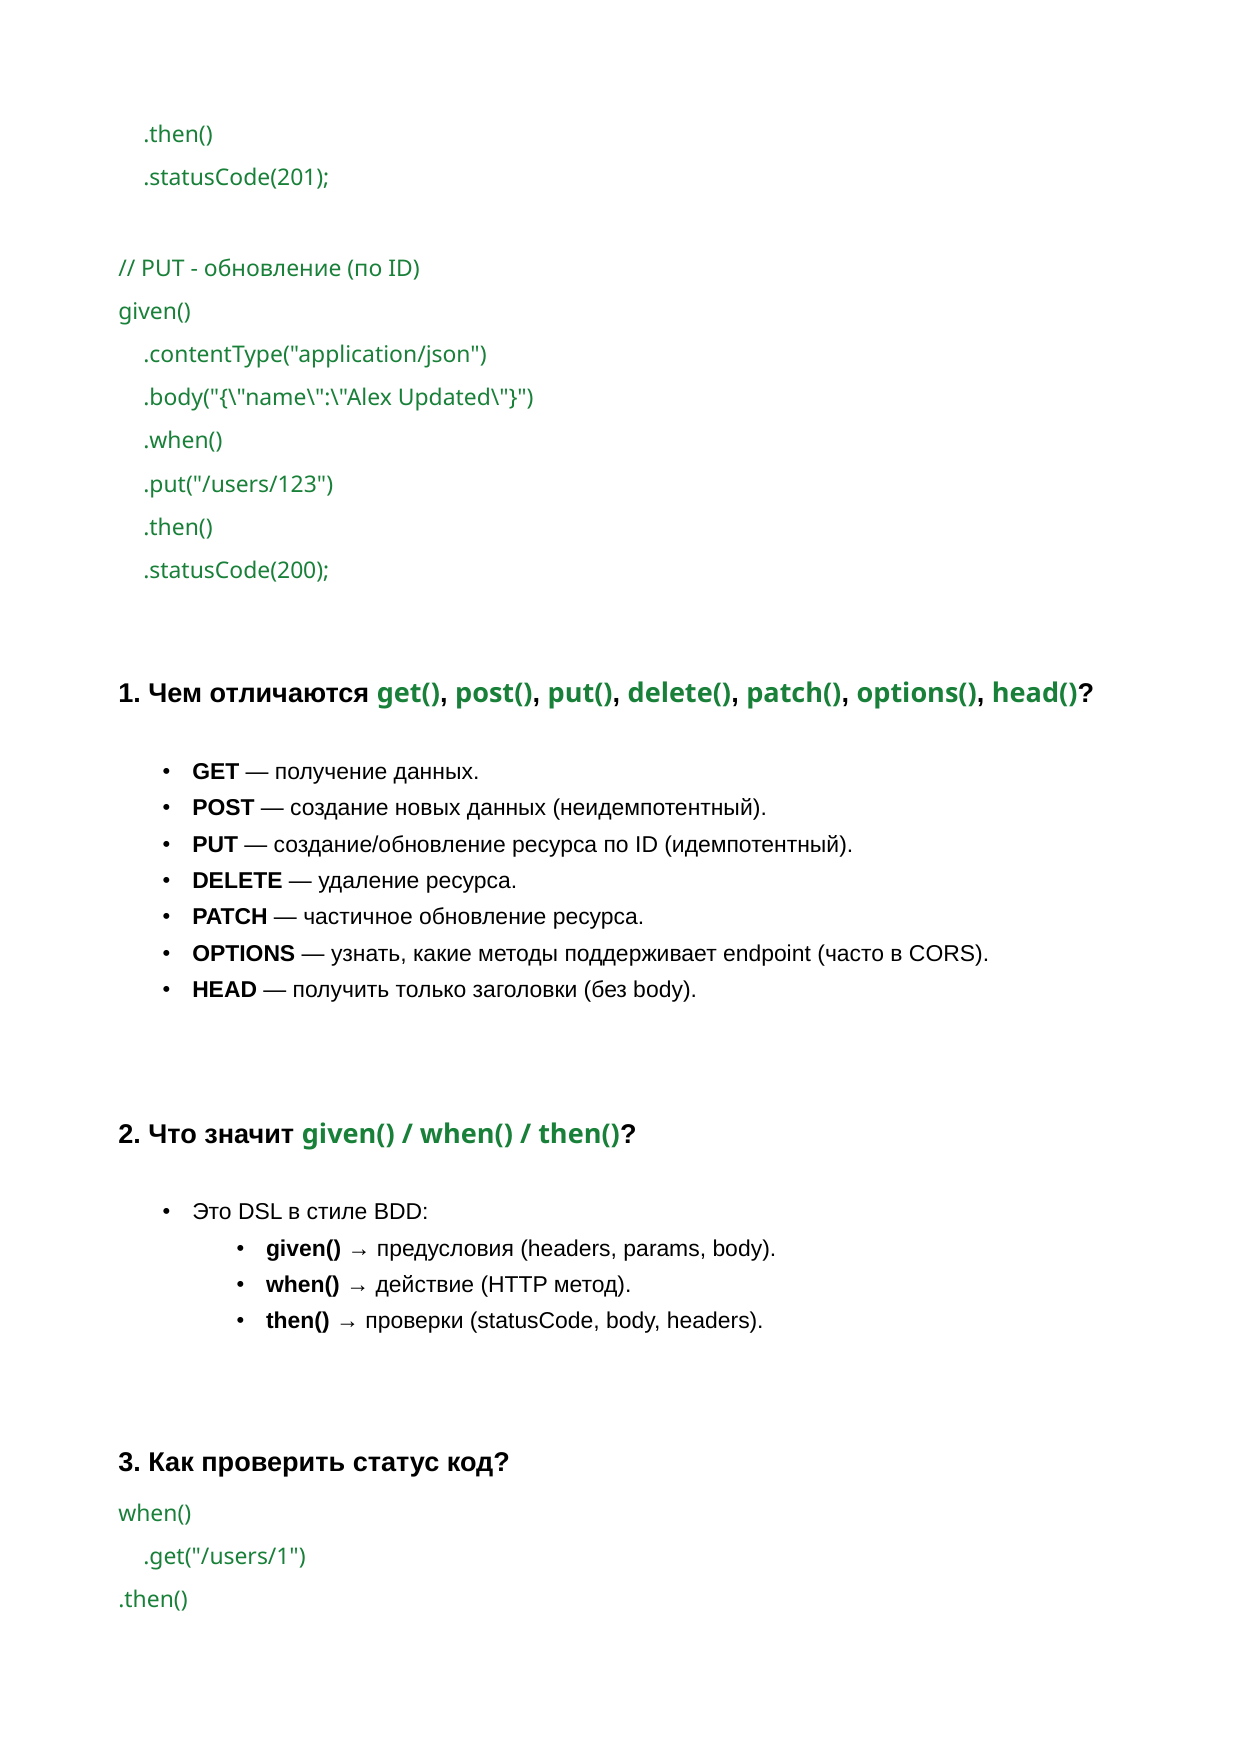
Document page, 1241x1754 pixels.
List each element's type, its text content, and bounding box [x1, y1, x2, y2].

list GET — получение данных. [162, 758, 1122, 784]
text .body("{\"name\":\"Alex Updated\"}") [118, 381, 1122, 413]
subtitle 1. Чем отличаются get(), post(), put(), delete(), patch(), options(), head()? [118, 674, 1122, 711]
list PUT — создание/обновление ресурса по ID (идемпотентный). [162, 831, 1122, 857]
text when() [118, 1497, 1122, 1528]
text .then() [118, 511, 1122, 542]
text .statusCode(201); [118, 161, 1122, 192]
subtitle 3. Как проверить статус код? [118, 1446, 1122, 1477]
text given() [118, 295, 1122, 326]
list DELETE — удаление ресурса. [162, 867, 1122, 893]
list when() → действие (HTTP метод). [236, 1271, 1122, 1297]
text .contentType("application/json") [118, 338, 1122, 369]
text .put("/users/123") [118, 468, 1122, 499]
text .then() [118, 1583, 1122, 1614]
subtitle 2. Что значит given() / when() / then()? [118, 1114, 1122, 1151]
text .then() [118, 118, 1122, 149]
list then() → проверки (statusCode, body, headers). [236, 1307, 1122, 1334]
text // PUT - обновление (по ID) [118, 252, 1122, 283]
list Это DSL в стиле BDD: [162, 1198, 1122, 1225]
list PATCH — частичное обновление ресурса. [162, 903, 1122, 930]
list POST — создание новых данных (неидемпотентный). [162, 794, 1122, 821]
list HEAD — получить только заголовки (без body). [162, 976, 1122, 1002]
list OPTIONS — узнать, какие методы поддерживает endpoint (часто в CORS). [162, 940, 1122, 966]
text .statusCode(200); [118, 554, 1122, 585]
text .when() [118, 424, 1122, 456]
list given() → предусловия (headers, params, body). [236, 1235, 1122, 1261]
text .get("/users/1") [118, 1540, 1122, 1571]
